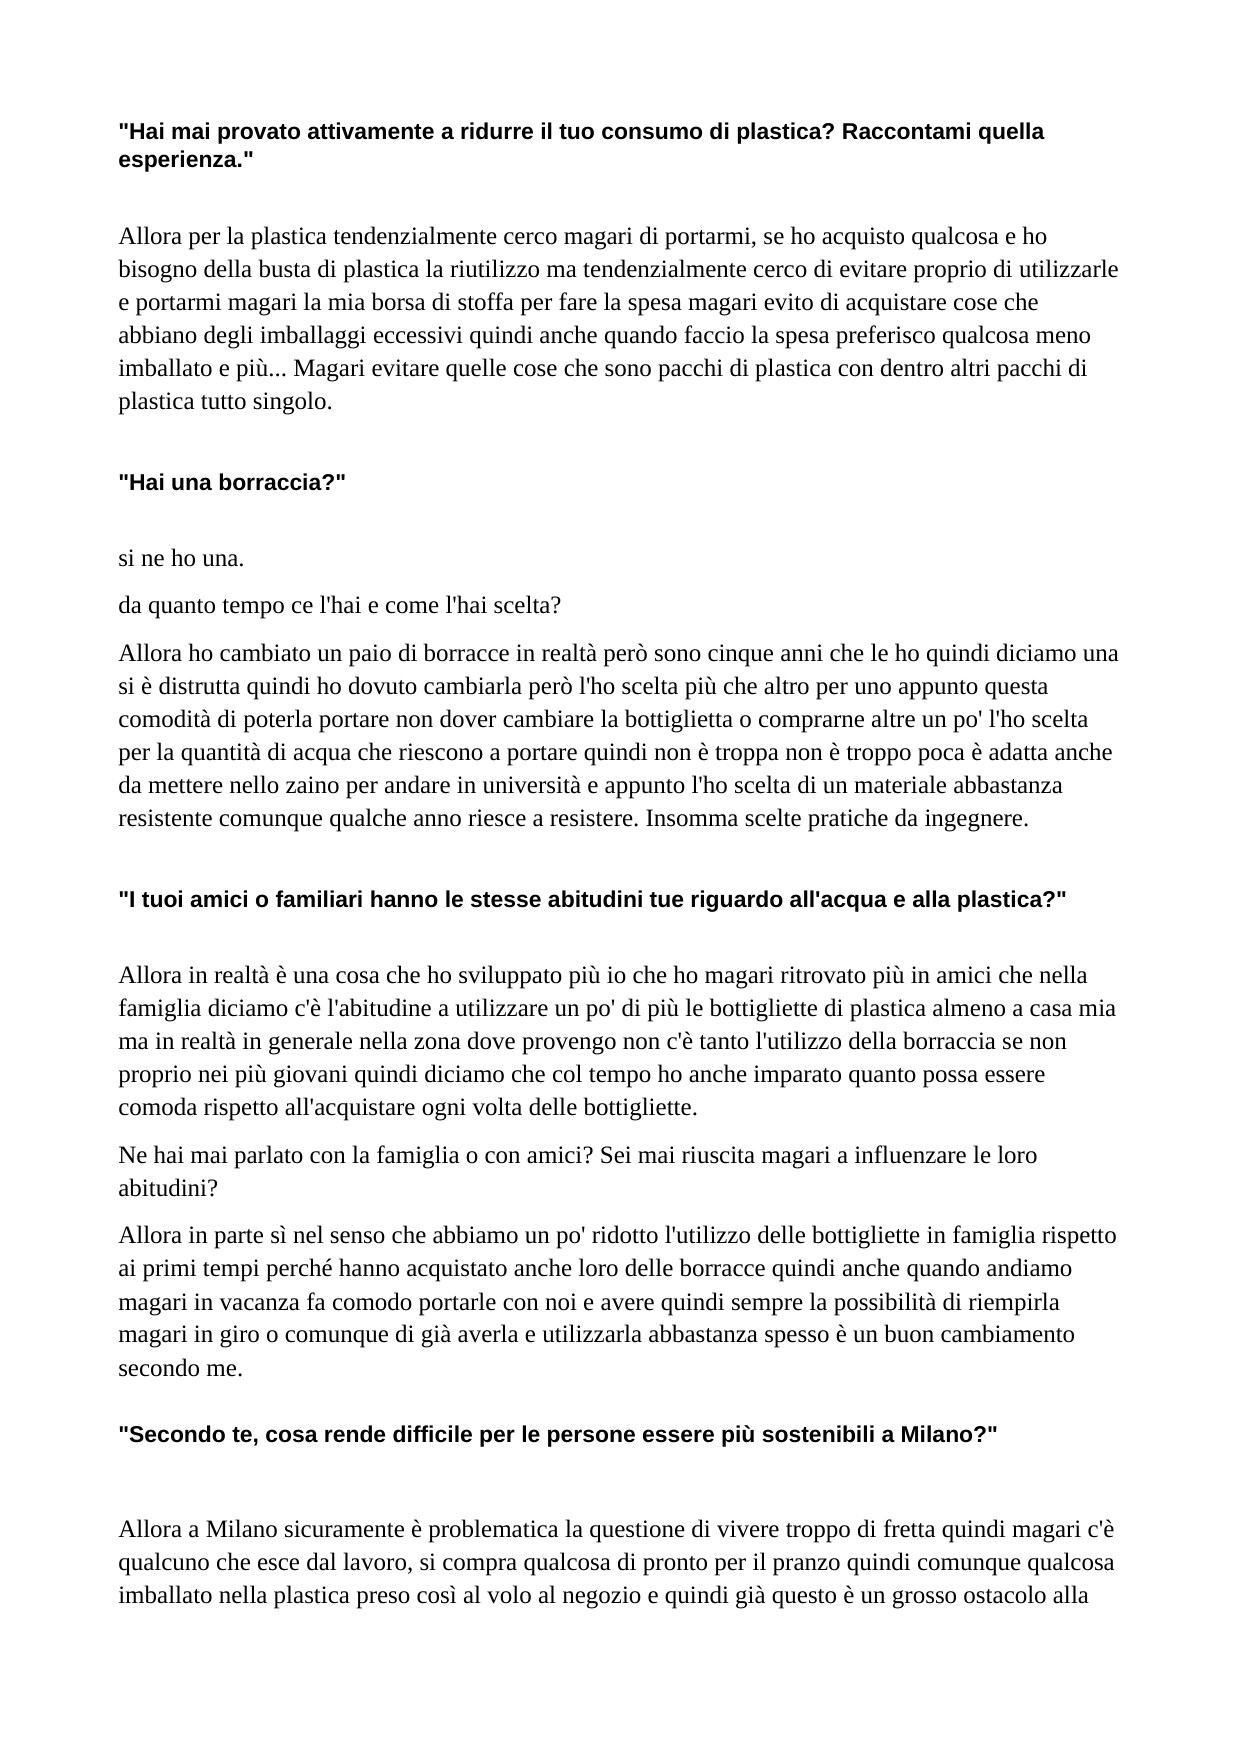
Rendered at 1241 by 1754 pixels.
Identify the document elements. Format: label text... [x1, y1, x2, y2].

text Allora in realtà è una cosa che ho sviluppato più io che ho magari ritrovato più in amici che nella famiglia diciamo c'è l'abitudine a utilizzare un po' di più le bottigliette di plastica almeno a casa mia ma in realtà in generale nella zona dove provengo non c'è tanto l'utilizzo della borraccia se non proprio nei più giovani quindi diciamo che col tempo ho anche imparato quanto possa essere comoda rispetto all'acquistare ogni volta delle bottigliette. [118, 960, 1122, 1121]
text Allora ho cambiato un paio di borracce in realtà però sono cinque anni che le ho quindi diciamo una si è distrutta quindi ho dovuto cambiarla però l'ho scelta più che altro per uno appunto questa comodità di poterla portare non dover cambiare la bottiglietta o comprarne altre un po' l'ho scelta per la quantità di acqua che riescono a portare quindi non è troppa non è troppo poca è adatta anche da mettere nello zaino per andare in università e appunto l'ho scelta di un materiale abbastanza resistente comunque qualche anno riesce a resistere. Insomma scelte pratiche da ingegnere. [118, 638, 1122, 865]
text Allora per la plastica tendenzialmente cerco magari di portarmi, se ho acquisto qualcosa e ho bisogno della busta di plastica la riutilizzo ma tendenzialmente cerco di evitare proprio di utilizzarle e portarmi magari la mia borsa di stoffa per fare la spesa magari evito di acquistare cose che abbiano degli imballaggi eccessivi quindi anche quando faccio la spesa preferisco qualcosa meno imballato e più... Magari evitare quelle cose che sono pacchi di plastica con dentro altri pacchi di plastica tutto singolo. [118, 221, 1122, 448]
text si ne ho una. [118, 543, 1122, 572]
text Allora a Milano sicuramente è problematica la questione di vivere troppo di fretta quindi magari c'è qualcuno che esce dal lavoro, si compra qualcosa di pronto per il pranzo quindi comunque qualcosa imballato nella plastica preso così al volo al negozio e quindi già questo è un grosso ostacolo alla [118, 1514, 1122, 1609]
text Ne hai mai parlato con la famiglia o con amici? Sei mai riuscita magari a influenzare le loro abitudini? [118, 1140, 1122, 1202]
text "Hai mai provato attivamente a ridurre il tuo consumo di plastica? Raccontami quella esperienza." [118, 118, 1122, 173]
text Allora in parte sì nel senso che abbiamo un po' ridotto l'utilizzo delle bottigliette in famiglia rispetto ai primi tempi perché hanno acquistato anche loro delle borracce quindi anche quando andiamo magari in vacanza fa comodo portarle con noi e avere quindi sempre la possibilità di riempirla magari in giro o comunque di già averla e utilizzarla abbastanza spesso è un buon cambiamento secondo me. "Secondo te, cosa rende difficile per le persone essere più sostenibili a Milano?" [118, 1221, 1122, 1447]
text "I tuoi amici o familiari hanno le stesse abitudini tue riguardo all'acqua e alla plastica?" [118, 884, 1122, 913]
text da quanto tempo ce l'hai e come l'hai scelta? [118, 591, 1122, 619]
text "Hai una borraccia?" [118, 467, 1122, 495]
